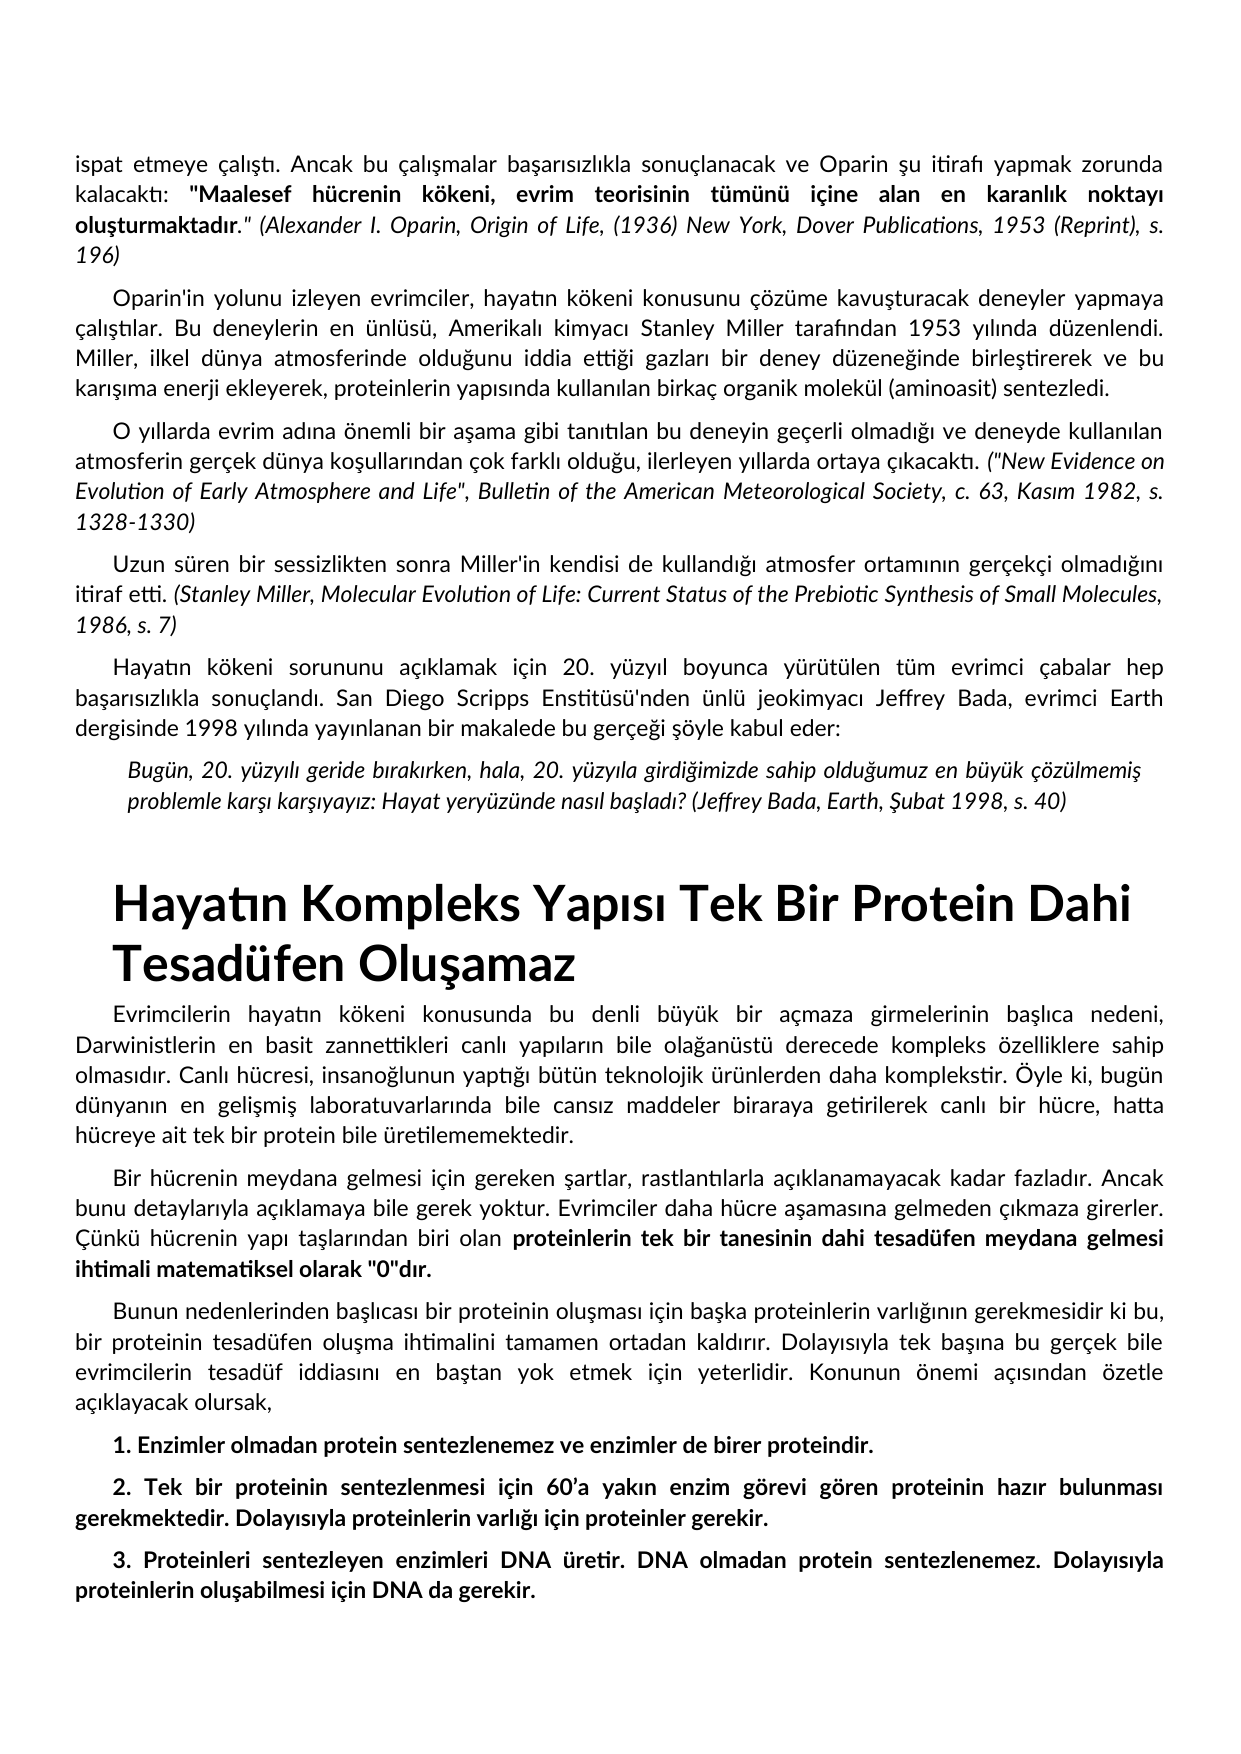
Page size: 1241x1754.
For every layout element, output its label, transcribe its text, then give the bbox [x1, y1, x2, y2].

text Bunun nedenlerinden başlıcası bir proteinin oluşması için başka proteinlerin varlığının gerekmesidir ki bu, bir proteinin tesadüfen oluşma ihtimalini tamamen ortadan kaldırır. Dolayısıyla tek başına bu gerçek bile evrimcilerin tesadüf iddiasını en baştan yok etmek için yeterlidir. Konunun önemi açısından özetle açıklayacak olursak, [75, 1297, 1165, 1415]
text O yıllarda evrim adına önemli bir aşama gibi tanıtılan bu deneyin geçerli olmadığı ve deneyde kullanılan atmosferin gerçek dünya koşullarından çok farklı olduğu, ilerleyen yıllarda ortaya çıkacaktı. ("New Evidence on Evolution of Early Atmosphere and Life", Bulletin of the American Meteorological Society, c. 63, Kasım 1982, s. 1328-1330) [75, 417, 1165, 535]
text 3. Proteinleri sentezleyen enzimleri DNA üretir. DNA olmadan protein sentezlenemez. Dolayısıyla proteinlerin oluşabilmesi için DNA da gerekir. [75, 1546, 1165, 1604]
text ispat etmeye çalıştı. Ancak bu çalışmalar başarısızlıkla sonuçlanacak ve Oparin şu itirafı yapmak zorunda kalacaktı: "Maalesef hücrenin kökeni, evrim teorisinin tümünü içine alan en karanlık noktayı oluşturmaktadır." (Alexander I. Oparin, Origin of Life, (1936) New York, Dover Publications, 1953 (Reprint), s. 196) [75, 150, 1165, 268]
subtitle Hayatın Kompleks Yapısı Tek Bir Protein Dahi Tesadüfen Oluşamaz [112, 872, 1165, 992]
text 1. Enzimler olmadan protein sentezlenemez ve enzimler de birer proteindir. [75, 1430, 1165, 1458]
text Evrimcilerin hayatın kökeni konusunda bu denli büyük bir açmaza girmelerinin başlıca nedeni, Darwinistlerin en basit zannettikleri canlı yapıların bile olağanüstü derecede kompleks özelliklere sahip olmasıdır. Canlı hücresi, insanoğlunun yaptığı bütün teknolojik ürünlerden daha komplekstir. Öyle ki, bugün dünyanın en gelişmiş laboratuvarlarında bile cansız maddeler biraraya getirilerek canlı bir hücre, hatta hücreye ait tek bir protein bile üretilememektedir. [75, 1000, 1165, 1148]
text Hayatın kökeni sorununu açıklamak için 20. yüzyıl boyunca yürütülen tüm evrimci çabalar hep başarısızlıkla sonuçlandı. San Diego Scripps Enstitüsü'nden ünlü jeokimyacı Jeffrey Bada, evrimci Earth dergisinde 1998 yılında yayınlanan bir makalede bu gerçeği şöyle kabul eder: [75, 653, 1165, 741]
text Bir hücrenin meydana gelmesi için gereken şartlar, rastlantılarla açıklanamayacak kadar fazladır. Ancak bunu detaylarıyla açıklamaya bile gerek yoktur. Evrimciler daha hücre aşamasına gelmeden çıkmaza girerler. Çünkü hücrenin yapı taşlarından biri olan proteinlerin tek bir tanesinin dahi tesadüfen meydana gelmesi ihtimali matematiksel olarak "0"dır. [75, 1164, 1165, 1282]
text 2. Tek bir proteinin sentezlenmesi için 60’a yakın enzim görevi gören proteinin hazır bulunması gerekmektedir. Dolayısıyla proteinlerin varlığı için proteinler gerekir. [75, 1473, 1165, 1531]
text Uzun süren bir sessizlikten sonra Miller'in kendisi de kullandığı atmosfer ortamının gerçekçi olmadığını itiraf etti. (Stanley Miller, Molecular Evolution of Life: Current Status of the Prebiotic Synthesis of Small Molecules, 1986, s. 7) [75, 550, 1165, 638]
text Bugün, 20. yüzyılı geride bırakırken, hala, 20. yüzyıla girdiğimizde sahip olduğumuz en büyük çözülmemiş problemle karşı karşıyayız: Hayat yeryüzünde nasıl başladı? (Jeffrey Bada, Earth, Şubat 1998, s. 40) [127, 756, 1143, 814]
text Oparin'in yolunu izleyen evrimciler, hayatın kökeni konusunu çözüme kavuşturacak deneyler yapmaya çalıştılar. Bu deneylerin en ünlüsü, Amerikalı kimyacı Stanley Miller tarafından 1953 yılında düzenlendi. Miller, ilkel dünya atmosferinde olduğunu iddia ettiği gazları bir deney düzeneğinde birleştirerek ve bu karışıma enerji ekleyerek, proteinlerin yapısında kullanılan birkaç organik molekül (aminoasit) sentezledi. [75, 283, 1165, 401]
